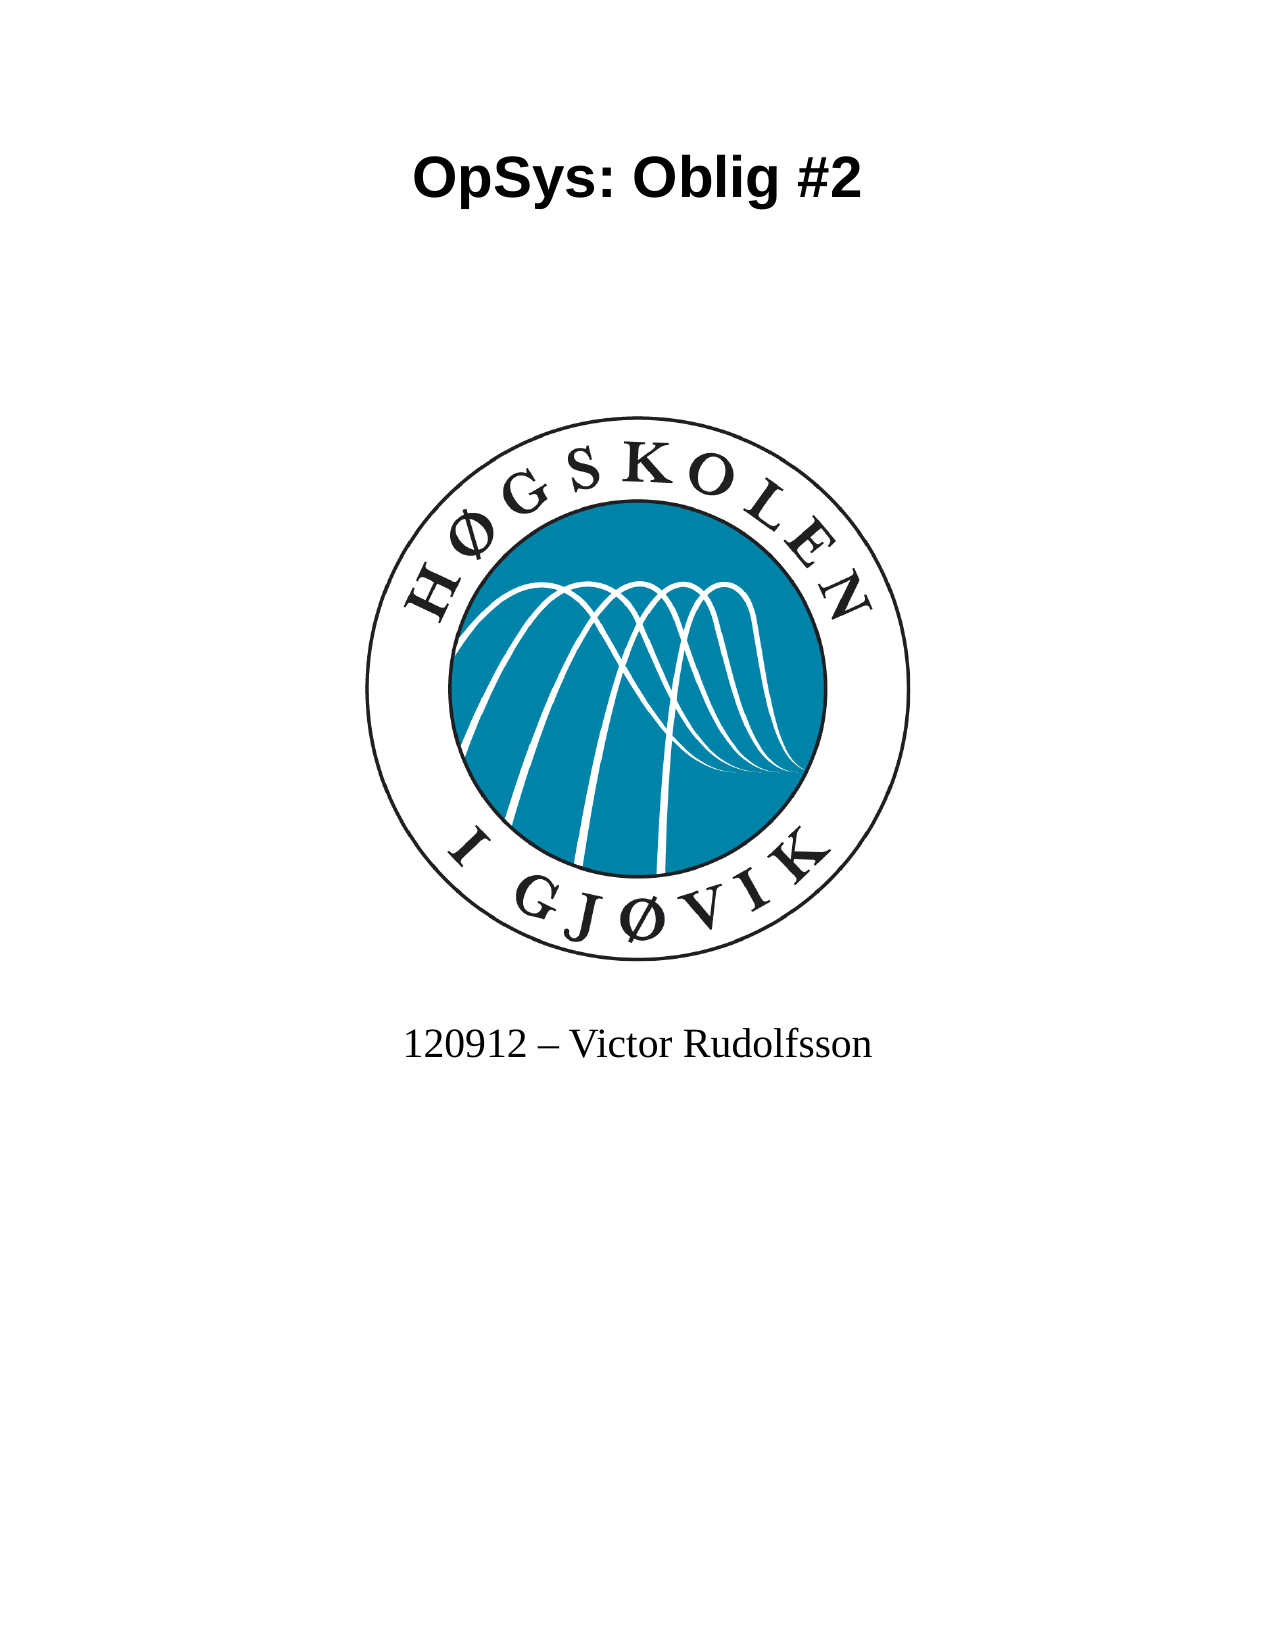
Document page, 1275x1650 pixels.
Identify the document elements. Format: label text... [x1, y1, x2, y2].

subtitle OpSys: Oblig #2 [118, 143, 1157, 210]
picture [362, 413, 913, 964]
text 120912 – Victor Rudolfsson [118, 1018, 1157, 1066]
